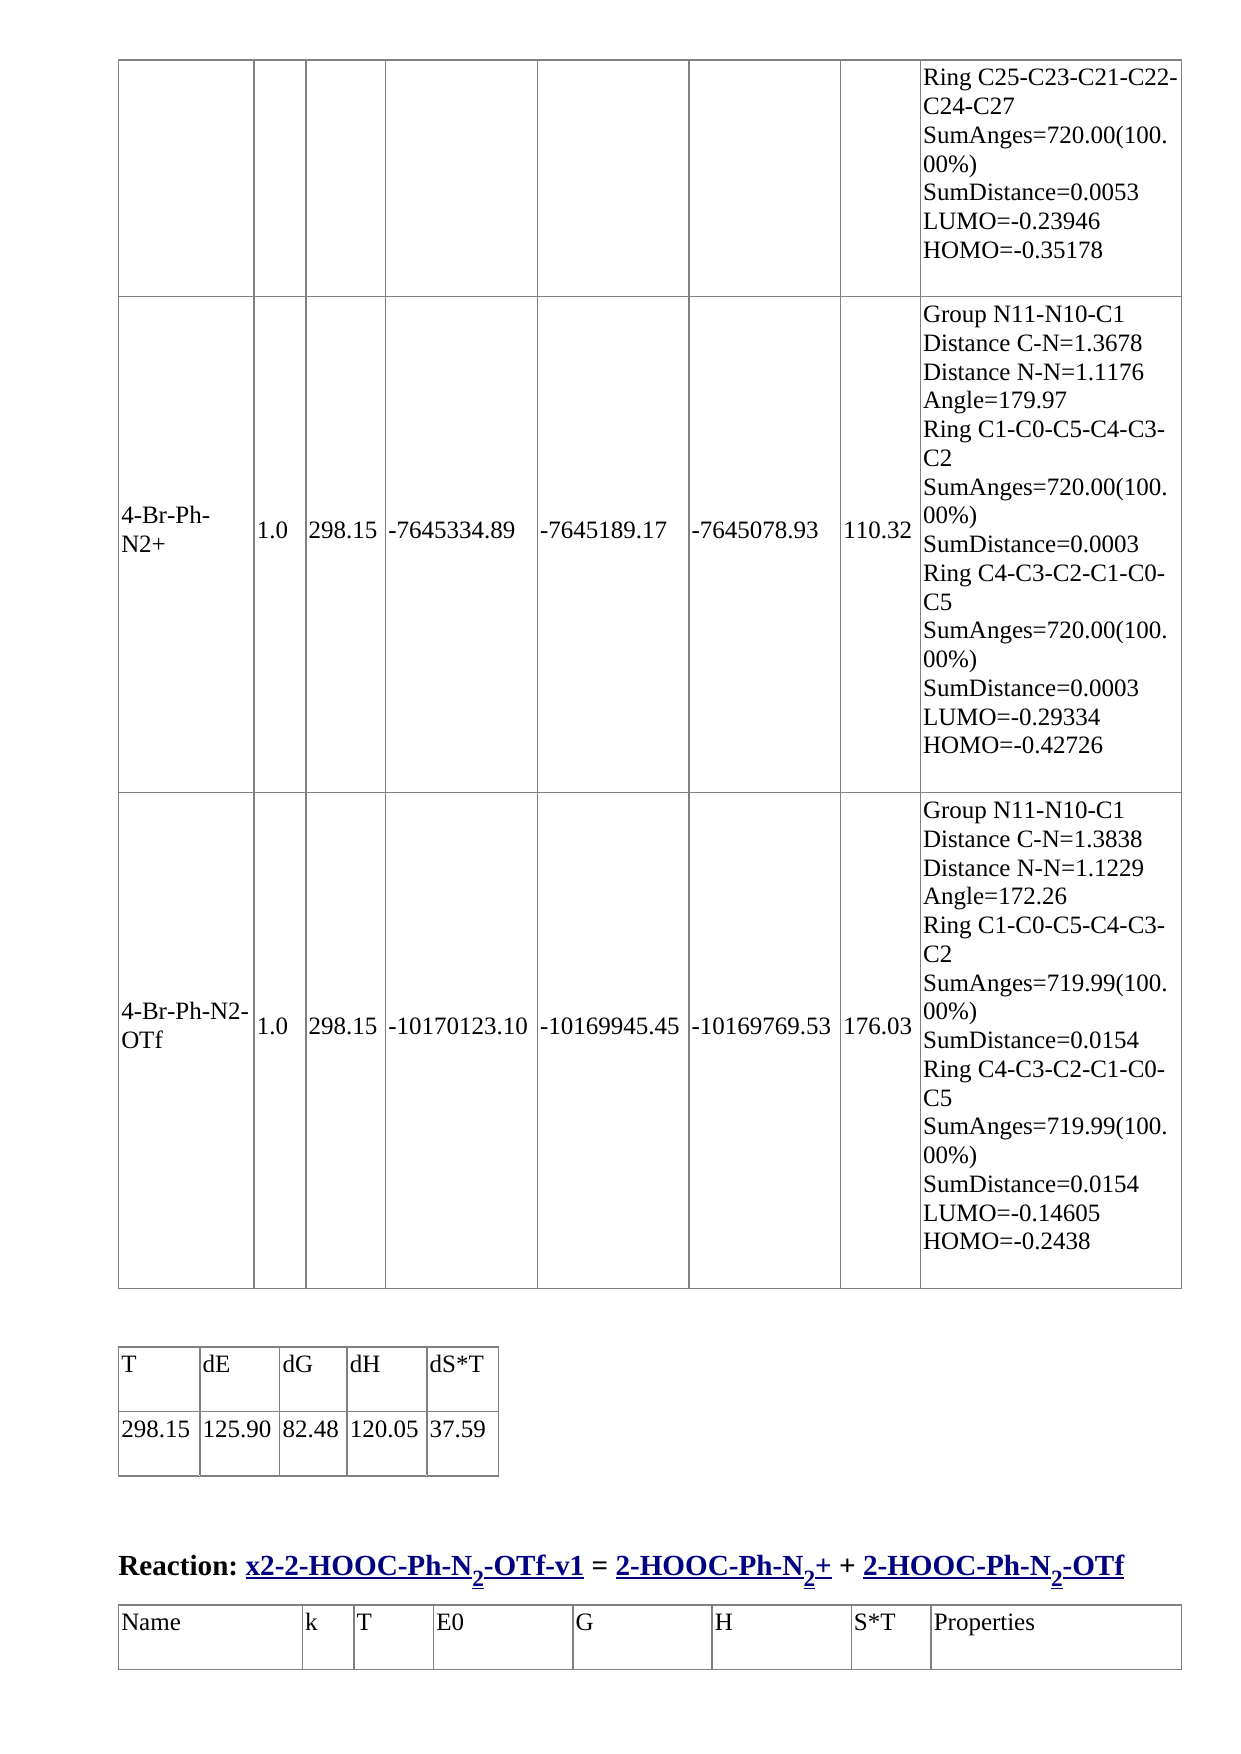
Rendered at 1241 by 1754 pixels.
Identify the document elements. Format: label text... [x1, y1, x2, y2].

table_cell 298.15 [119, 1412, 199, 1475]
table_cell [255, 61, 305, 296]
table_cell 176.03 [841, 793, 920, 1287]
table_cell -10170123.10 [386, 793, 537, 1287]
table_header Name [119, 1606, 302, 1669]
table_cell [119, 61, 253, 296]
table_header G [574, 1606, 711, 1669]
table_cell -7645078.93 [690, 297, 840, 792]
table_cell [386, 61, 537, 296]
table_cell Ring C25-C23-C21-C22-C24-C27 SumAnges=720.00(100.00%) SumDistance=0.0053 LUMO=-0.23946 HOMO=-0.35178 [921, 61, 1181, 296]
table_cell Group N11-N10-C1 Distance C-N=1.3678 Distance N-N=1.1176 Angle=179.97 Ring C1-C0-C5-C4-C3-C2 SumAnges=720.00(100.00%) SumDistance=0.0003 Ring C4-C3-C2-C1-C0-C5 SumAnges=720.00(100.00%) SumDistance=0.0003 LUMO=-0.29334 HOMO=-0.42726 [921, 297, 1181, 792]
table_header dE [201, 1348, 279, 1411]
table_cell [538, 61, 688, 296]
table_header T [119, 1348, 199, 1411]
table_header Properties [932, 1606, 1181, 1669]
table_header T [355, 1606, 433, 1669]
table_header dS*T [428, 1348, 498, 1411]
table_header H [713, 1606, 851, 1669]
table_header dH [348, 1348, 426, 1411]
table_cell Group N11-N10-C1 Distance C-N=1.3838 Distance N-N=1.1229 Angle=172.26 Ring C1-C0-C5-C4-C3-C2 SumAnges=719.99(100.00%) SumDistance=0.0154 Ring C4-C3-C2-C1-C0-C5 SumAnges=719.99(100.00%) SumDistance=0.0154 LUMO=-0.14605 HOMO=-0.2438 [921, 793, 1181, 1287]
table_cell 110.32 [841, 297, 920, 792]
table_cell 125.90 [201, 1412, 279, 1475]
table_cell 82.48 [280, 1412, 346, 1475]
subtitle Reaction: x2-2-HOOC-Ph-N2-OTf-v1 = 2-HOOC-Ph-N2+ + 2-HOOC-Ph-N2-OTf [118, 1548, 1181, 1592]
table_cell 1.0 [255, 297, 305, 792]
table_header k [303, 1606, 353, 1669]
table_cell 37.59 [428, 1412, 498, 1475]
table_header E0 [434, 1606, 572, 1669]
table_cell [841, 61, 920, 296]
table_cell -7645189.17 [538, 297, 688, 792]
table_cell [307, 61, 385, 296]
table_cell 4-Br-Ph-N2-OTf [119, 793, 253, 1287]
table_header S*T [852, 1606, 930, 1669]
table_cell 4-Br-Ph-N2+ [119, 297, 253, 792]
table_cell 120.05 [348, 1412, 426, 1475]
table_cell 298.15 [307, 793, 385, 1287]
table_cell 298.15 [307, 297, 385, 792]
table_cell [690, 61, 840, 296]
table_cell 1.0 [255, 793, 305, 1287]
table_cell -7645334.89 [386, 297, 537, 792]
table_cell -10169769.53 [690, 793, 840, 1287]
table_header dG [280, 1348, 346, 1411]
table_cell -10169945.45 [538, 793, 688, 1287]
